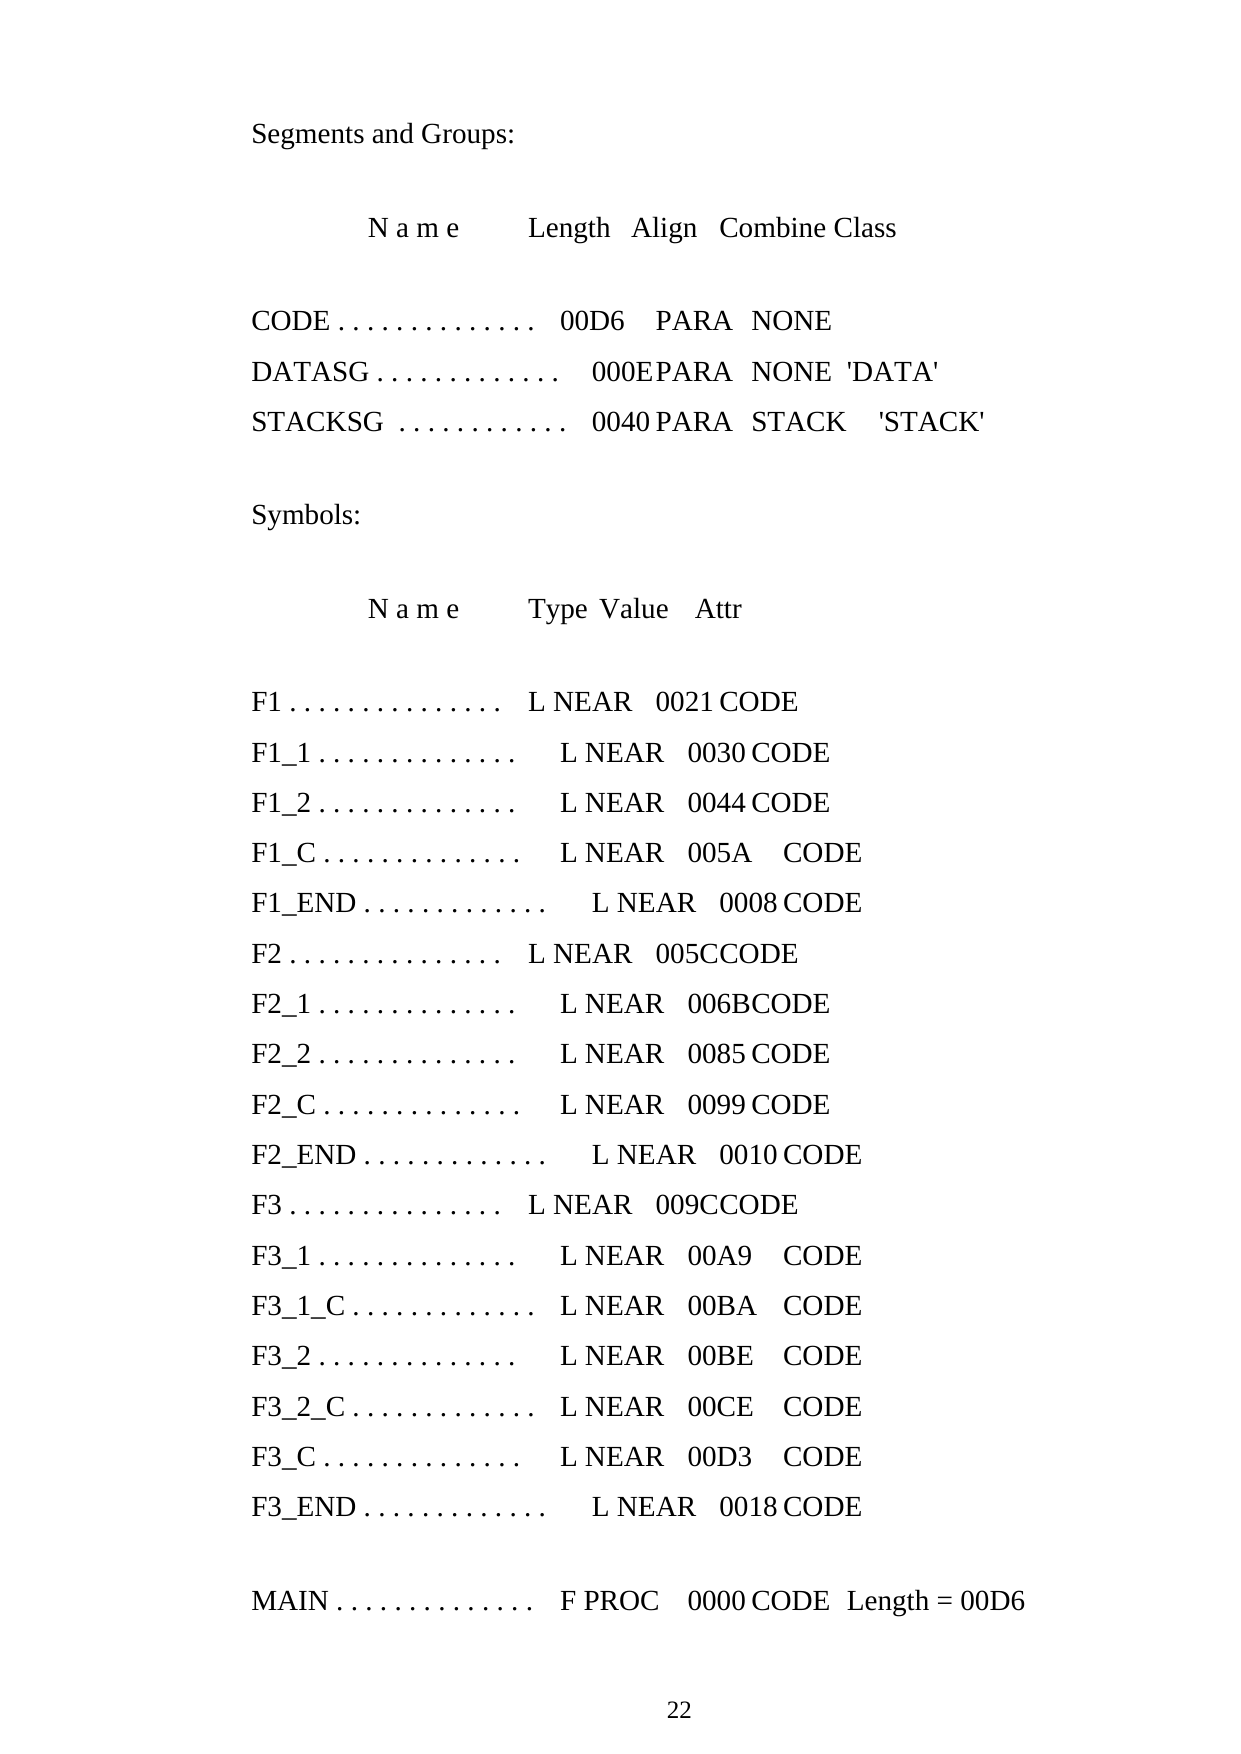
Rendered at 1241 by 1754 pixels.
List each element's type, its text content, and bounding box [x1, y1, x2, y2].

text N a m e Type Value Attr [177, 591, 1181, 624]
text F2_2 . . . . . . . . . . . . . . L NEAR 0085 CODE [177, 1037, 1181, 1070]
text F2_C . . . . . . . . . . . . . . L NEAR 0099 CODE [177, 1087, 1181, 1120]
text F2 . . . . . . . . . . . . . . . L NEAR 005C CODE [177, 936, 1181, 969]
text F3_END . . . . . . . . . . . . . L NEAR 0018 CODE [177, 1489, 1181, 1523]
text F1_C . . . . . . . . . . . . . . L NEAR 005A CODE [177, 835, 1181, 869]
text F1 . . . . . . . . . . . . . . . L NEAR 0021 CODE [177, 684, 1181, 718]
text F3_2 . . . . . . . . . . . . . . L NEAR 00BE CODE [177, 1338, 1181, 1372]
text N a m e Length Align Combine Class [177, 210, 1181, 243]
text DATASG . . . . . . . . . . . . . 000E PARA NONE 'DATA' [177, 354, 1181, 387]
text F1_2 . . . . . . . . . . . . . . L NEAR 0044 CODE [177, 785, 1181, 818]
text F3 . . . . . . . . . . . . . . . L NEAR 009C CODE [177, 1187, 1181, 1221]
text F3_C . . . . . . . . . . . . . . L NEAR 00D3 CODE [177, 1439, 1181, 1473]
text STACKSG . . . . . . . . . . . . 0040 PARA STACK 'STACK' [177, 404, 1181, 438]
text Symbols: [177, 497, 1181, 531]
text F3_1 . . . . . . . . . . . . . . L NEAR 00A9 CODE [177, 1238, 1181, 1271]
text F1_1 . . . . . . . . . . . . . . L NEAR 0030 CODE [177, 735, 1181, 768]
text F3_2_C . . . . . . . . . . . . . L NEAR 00CE CODE [177, 1389, 1181, 1422]
text F2_1 . . . . . . . . . . . . . . L NEAR 006B CODE [177, 986, 1181, 1020]
text Segments and Groups: [177, 117, 1181, 150]
text MAIN . . . . . . . . . . . . . . F PROC 0000 CODE Length = 00D6 [177, 1583, 1181, 1616]
text F2_END . . . . . . . . . . . . . L NEAR 0010 CODE [177, 1137, 1181, 1171]
text F1_END . . . . . . . . . . . . . L NEAR 0008 CODE [177, 886, 1181, 919]
text CODE . . . . . . . . . . . . . . 00D6 PARA NONE [177, 303, 1181, 337]
text F3_1_C . . . . . . . . . . . . . L NEAR 00BA CODE [177, 1288, 1181, 1322]
